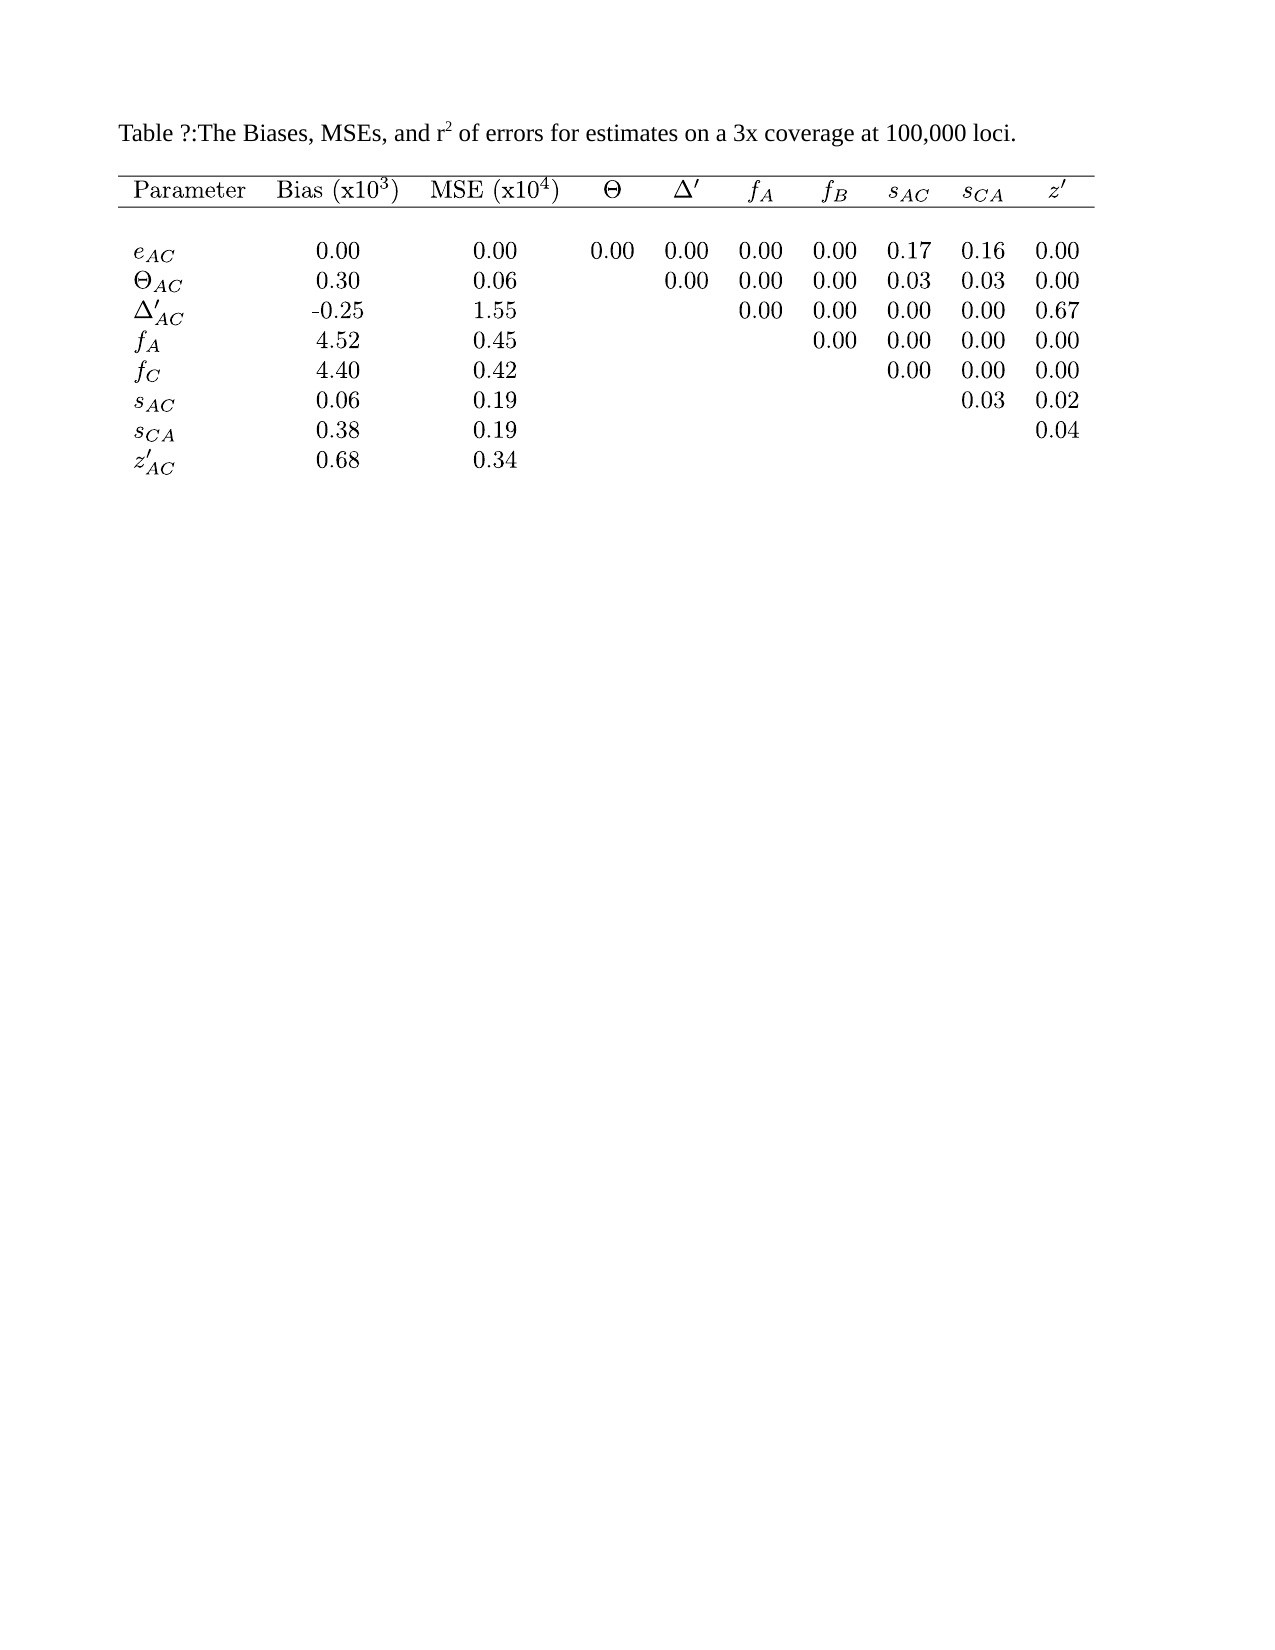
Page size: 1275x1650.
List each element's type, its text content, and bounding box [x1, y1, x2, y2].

text Table ?:The Biases, MSEs, and r2 of errors for estimates on a 3x coverage at 100,000 loci. [118, 118, 1157, 147]
